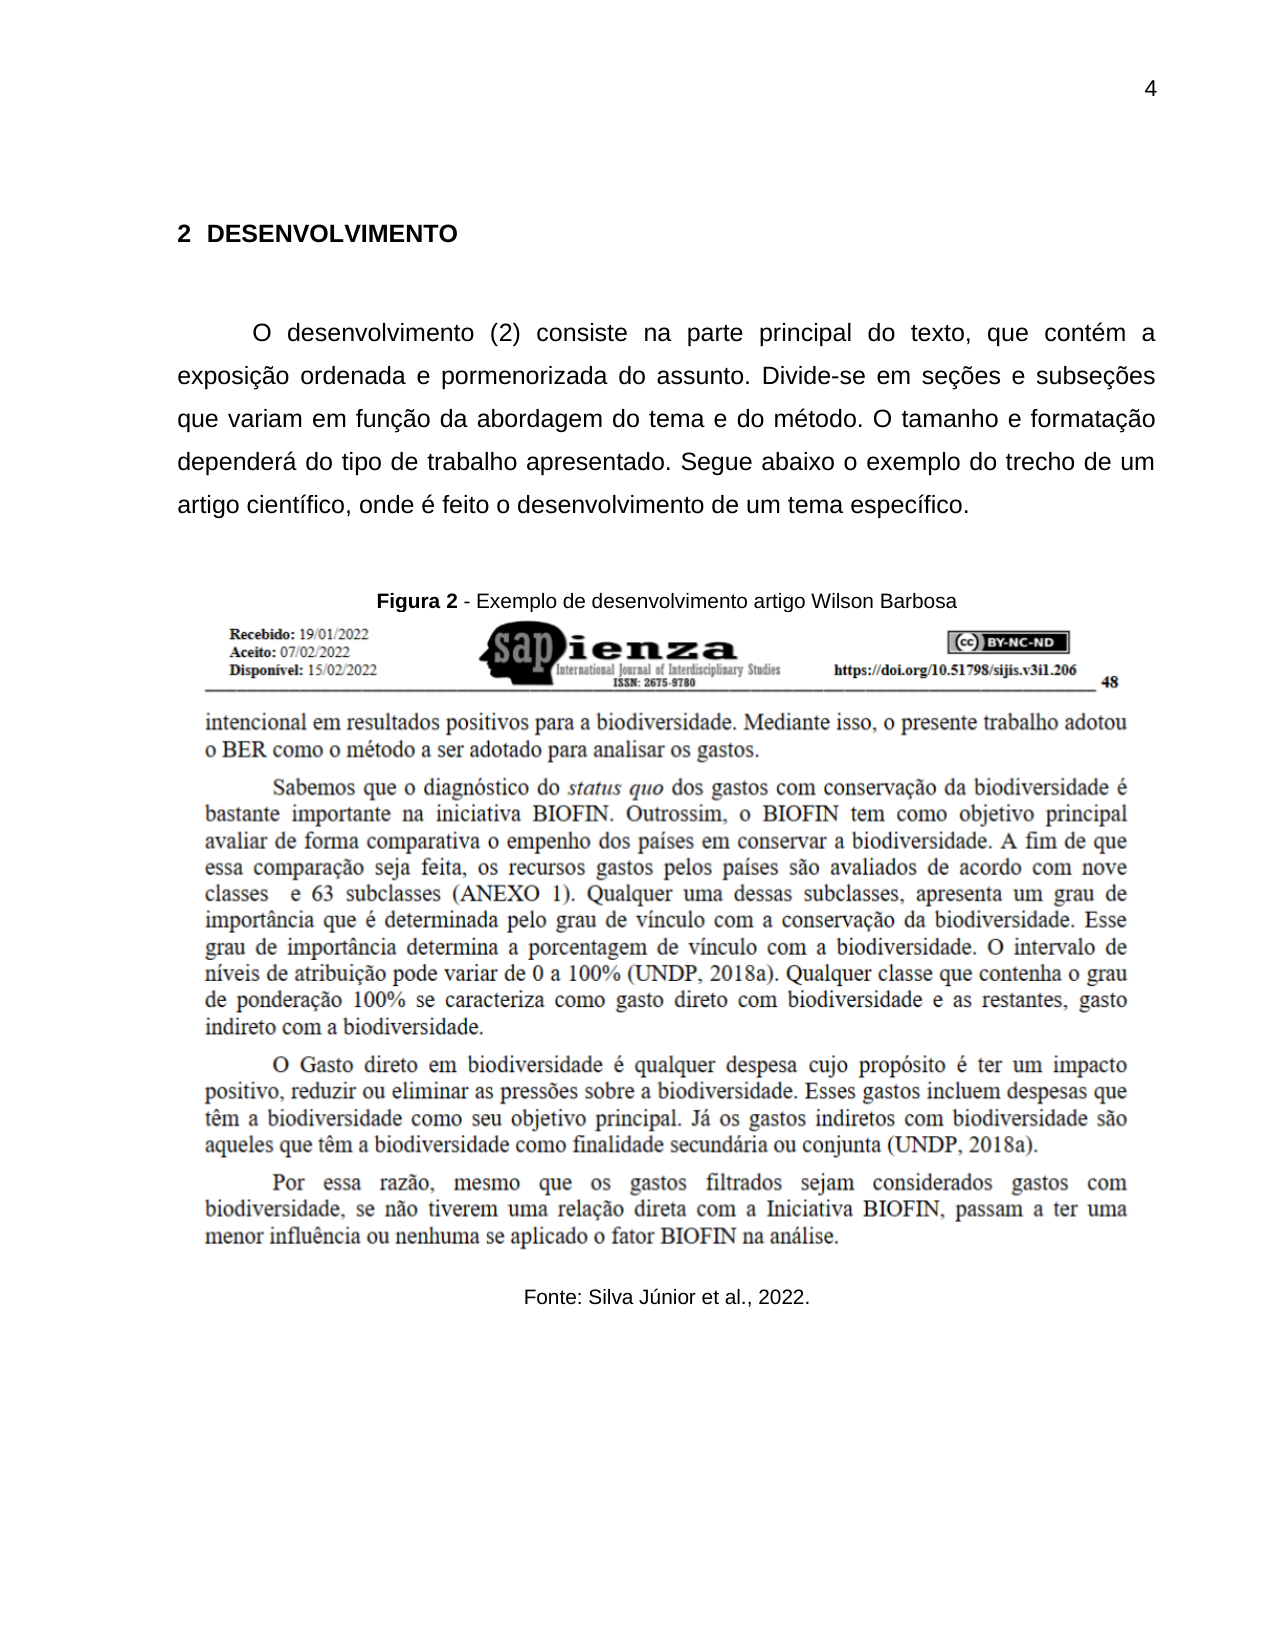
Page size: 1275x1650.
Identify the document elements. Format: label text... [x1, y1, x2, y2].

text O desenvolvimento (Figura 2) consiste na parte principal do texto, que contém a exposição ordenada e pormenorizada do assunto. Divide-se em seções e subseções que variam em função da abordagem do tema e do método. O tamanho e formatação dependerá do tipo de trabalho apresentado. Segue abaixo o exemplo do trecho de um artigo científico, onde é feito o desenvolvimento de um tema específico. [177, 317, 1157, 519]
subtitle DESENVOLVIMENTO [177, 219, 1157, 247]
picture [177, 612, 1157, 1265]
text Figura 2 - Exemplo de desenvolvimento artigo Wilson Barbosa [177, 589, 1157, 612]
text Fonte: Silva Júnior et al., 2022. [177, 1265, 1157, 1308]
